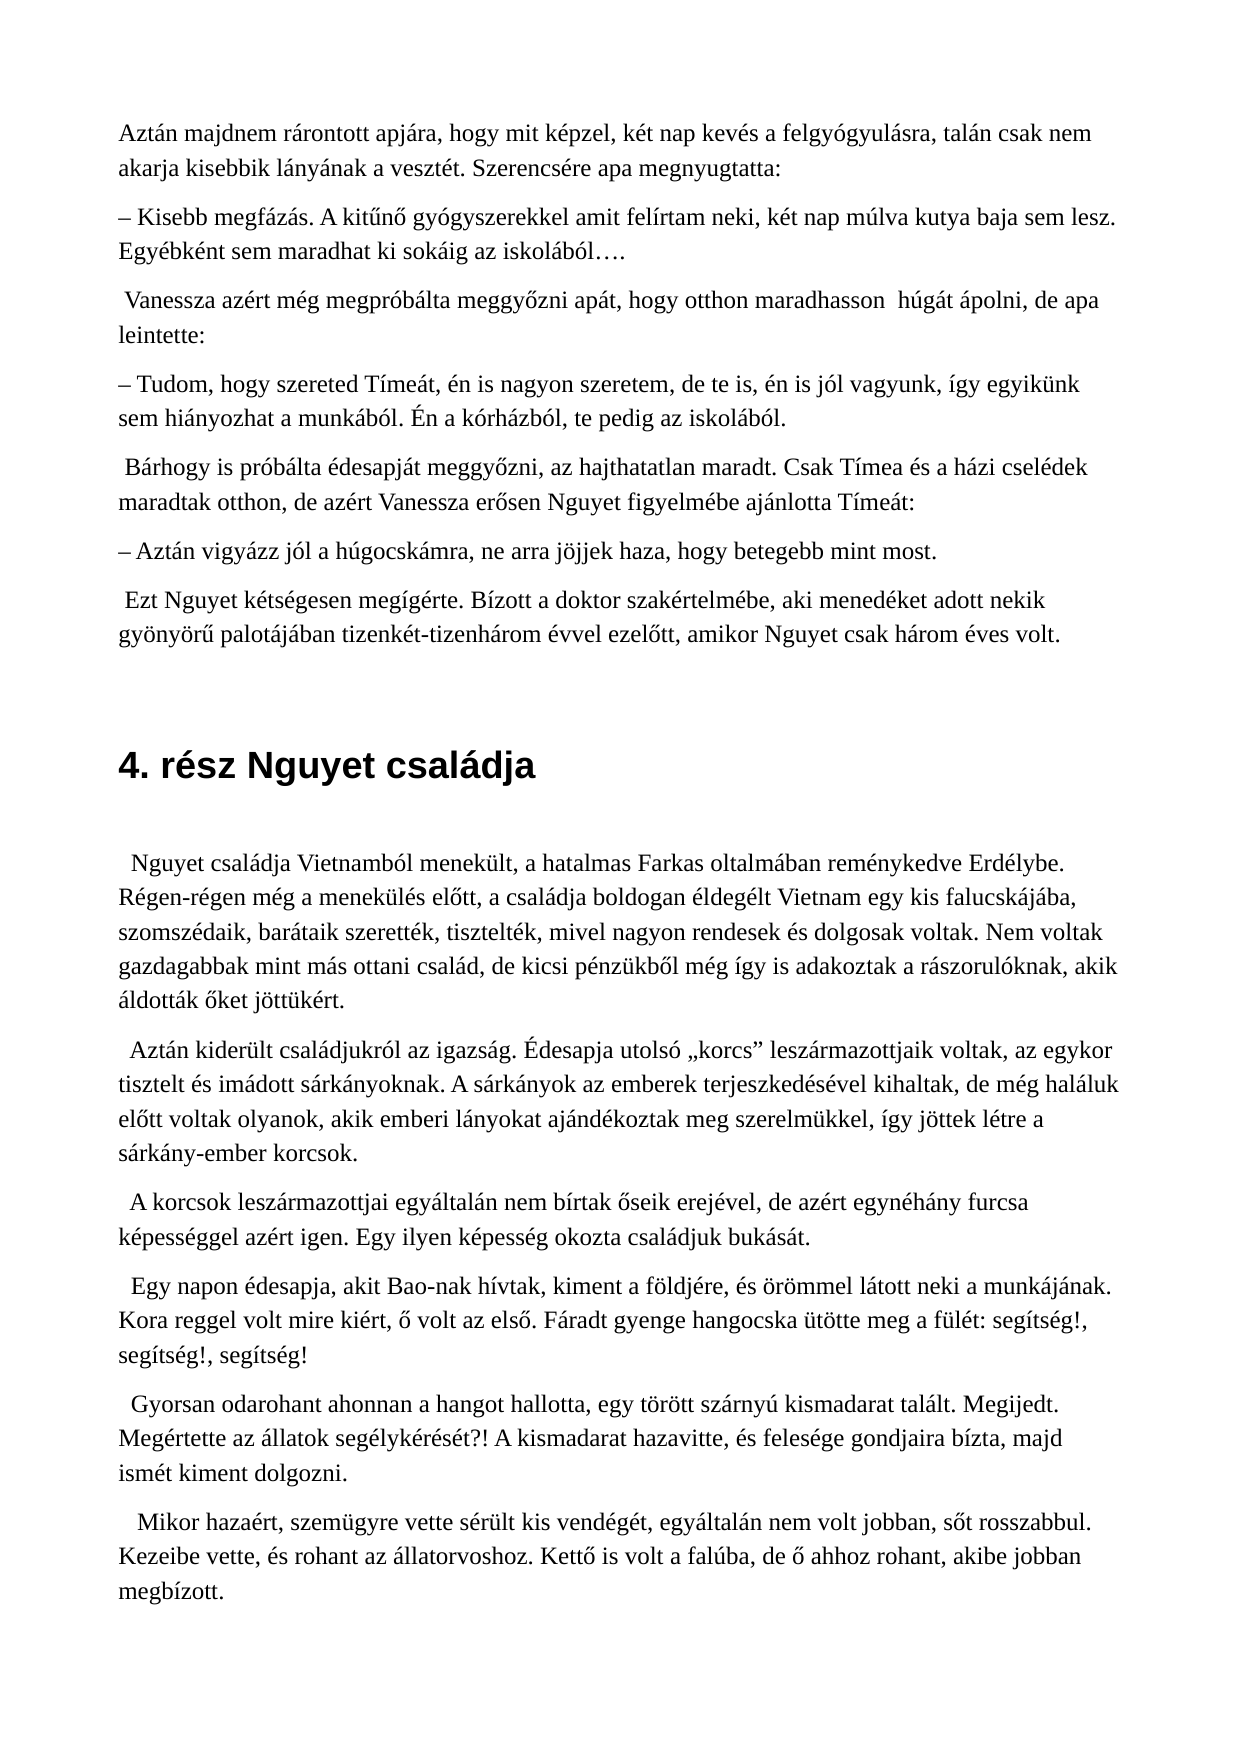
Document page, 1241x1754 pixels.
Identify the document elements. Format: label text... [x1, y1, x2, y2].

text Bárhogy is próbálta édesapját meggyőzni, az hajthatatlan maradt. Csak Tímea és a házi cselédek maradtak otthon, de azért Vanessza erősen Nguyet figyelmébe ajánlotta Tímeát: [118, 452, 1122, 516]
text Gyorsan odarohant ahonnan a hangot hallotta, egy törött szárnyú kismadarat talált. Megijedt. Megértette az állatok segélykérését?! A kismadarat hazavitte, és felesége gondjaira bízta, majd ismét kiment dolgozni. [118, 1389, 1122, 1486]
text Ezt Nguyet kétségesen megígérte. Bízott a doktor szakértelmébe, aki menedéket adott nekik gyönyörű palotájában tizenkét-tizenhárom évvel ezelőtt, amikor Nguyet csak három éves volt. [118, 585, 1122, 648]
text – Aztán vigyázz jól a húgocskámra, ne arra jöjjek haza, hogy betegebb mint most. [118, 536, 1122, 564]
text Egy napon édesapja, akit Bao-nak hívtak, kiment a földjére, és örömmel látott neki a munkájának. Kora reggel volt mire kiért, ő volt az első. Fáradt gyenge hangocska ütötte meg a fülét: segítség!, segítség!, segítség! [118, 1271, 1122, 1368]
subtitle 4. rész Nguyet családja [118, 742, 1122, 786]
text Mikor hazaért, szemügyre vette sérült kis vendégét, egyáltalán nem volt jobban, sőt rosszabbul. Kezeibe vette, és rohant az állatorvoshoz. Kettő is volt a falúba, de ő ahhoz rohant, akibe jobban megbízott. [118, 1507, 1122, 1604]
text Aztán majdnem rárontott apjára, hogy mit képzel, két nap kevés a felgyógyulásra, talán csak nem akarja kisebbik lányának a vesztét. Szerencsére apa megnyugtatta: [118, 118, 1122, 181]
text Vanessza azért még megpróbálta meggyőzni apát, hogy otthon maradhasson húgát ápolni, de apa leintette: [118, 285, 1122, 348]
text A korcsok leszármazottjai egyáltalán nem bírtak őseik erejével, de azért egynéhány furcsa képességgel azért igen. Egy ilyen képesség okozta családjuk bukását. [118, 1187, 1122, 1250]
text – Tudom, hogy szereted Tímeát, én is nagyon szeretem, de te is, én is jól vagyunk, így egyikünk sem hiányozhat a munkából. Én a kórházból, te pedig az iskolából. [118, 369, 1122, 432]
text Aztán kiderült családjukról az igazság. Édesapja utolsó „korcs” leszármazottjaik voltak, az egykor tisztelt és imádott sárkányoknak. A sárkányok az emberek terjeszkedésével kihaltak, de még haláluk előtt voltak olyanok, akik emberi lányokat ajándékoztak meg szerelmükkel, így jöttek létre a sárkány-ember korcsok. [118, 1035, 1122, 1167]
text Nguyet családja Vietnamból menekült, a hatalmas Farkas oltalmában reménykedve Erdélybe. Régen-régen még a menekülés előtt, a családja boldogan éldegélt Vietnam egy kis falucskájába, szomszédaik, barátaik szerették, tisztelték, mivel nagyon rendesek és dolgosak voltak. Nem voltak gazdagabbak mint más ottani család, de kicsi pénzükből még így is adakoztak a rászorulóknak, akik áldották őket jöttükért. [118, 848, 1122, 1014]
text – Kisebb megfázás. A kitűnő gyógyszerekkel amit felírtam neki, két nap múlva kutya baja sem lesz. Egyébként sem maradhat ki sokáig az iskolából…. [118, 202, 1122, 265]
